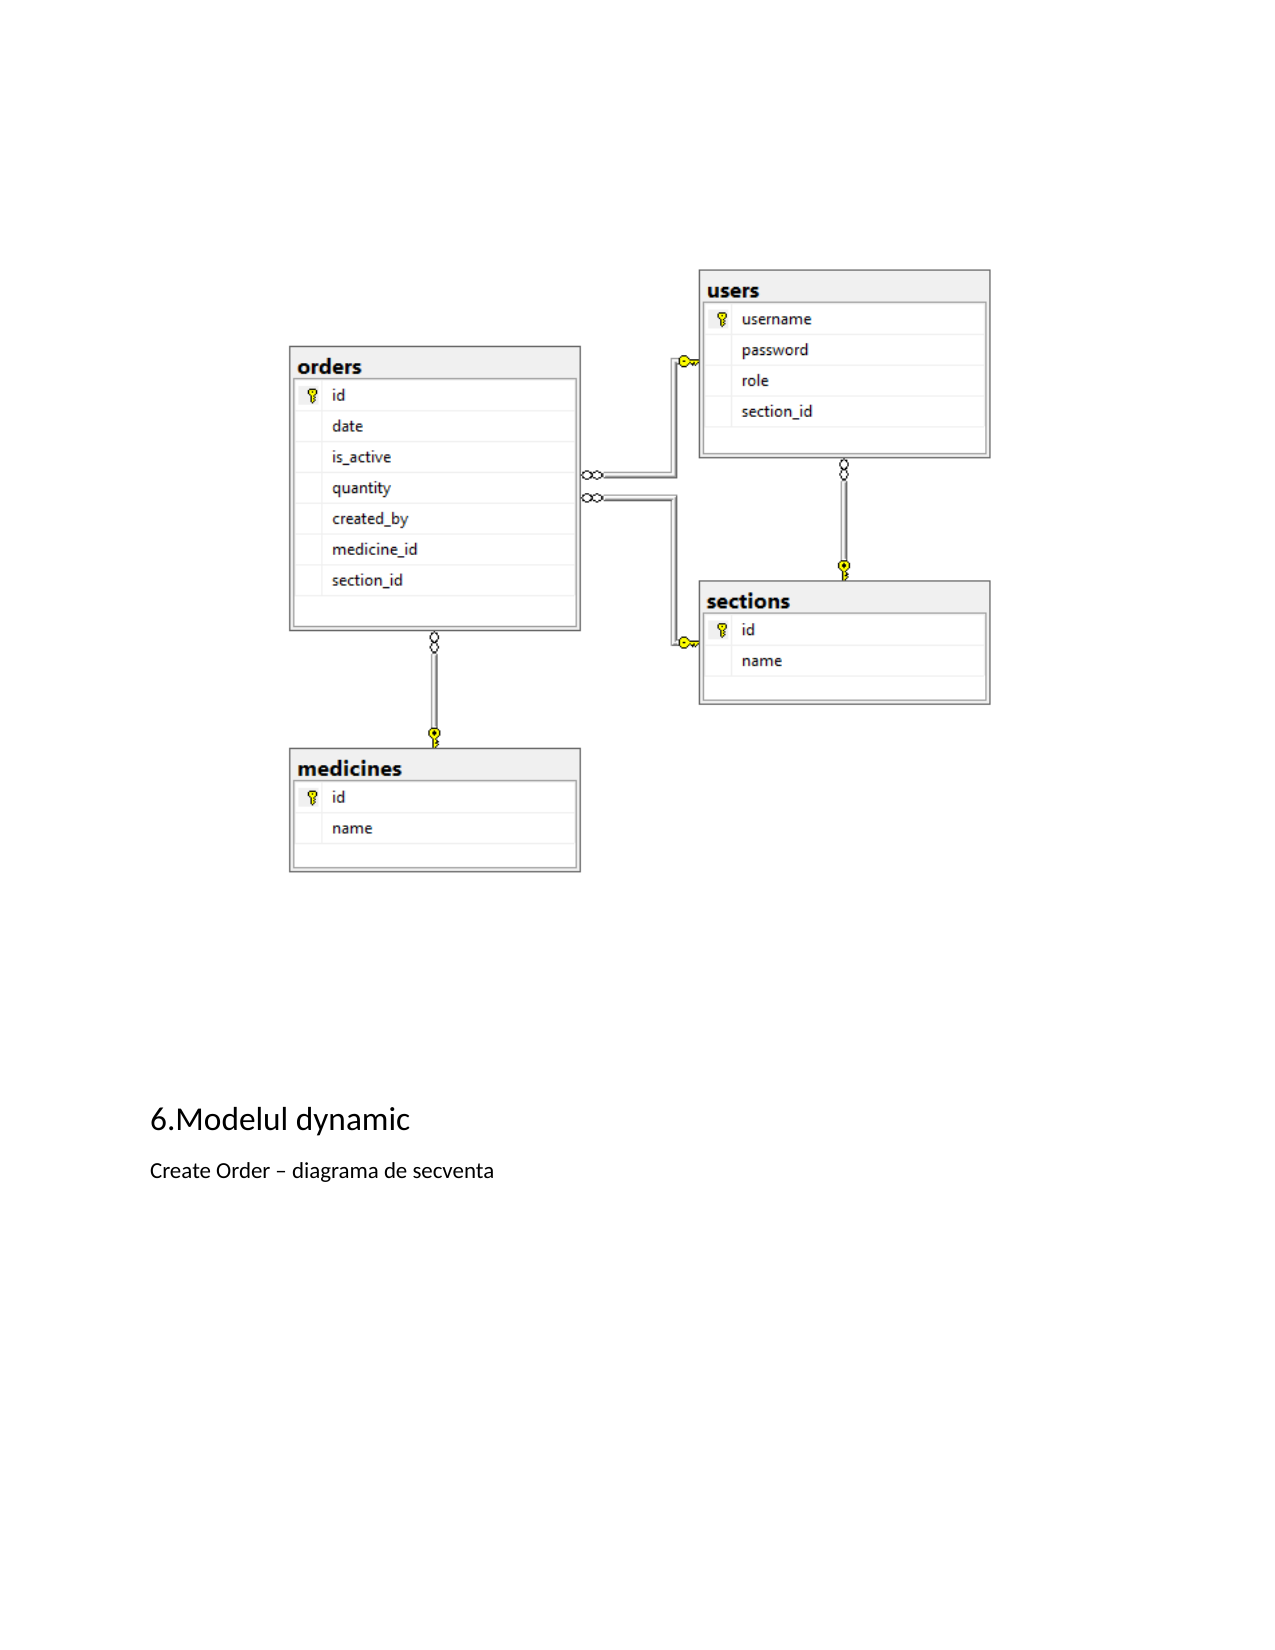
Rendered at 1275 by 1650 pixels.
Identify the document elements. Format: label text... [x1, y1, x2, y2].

text 6.Modelul dynamic [150, 1098, 1125, 1139]
text Create Order – diagrama de secventa [150, 1156, 1125, 1184]
